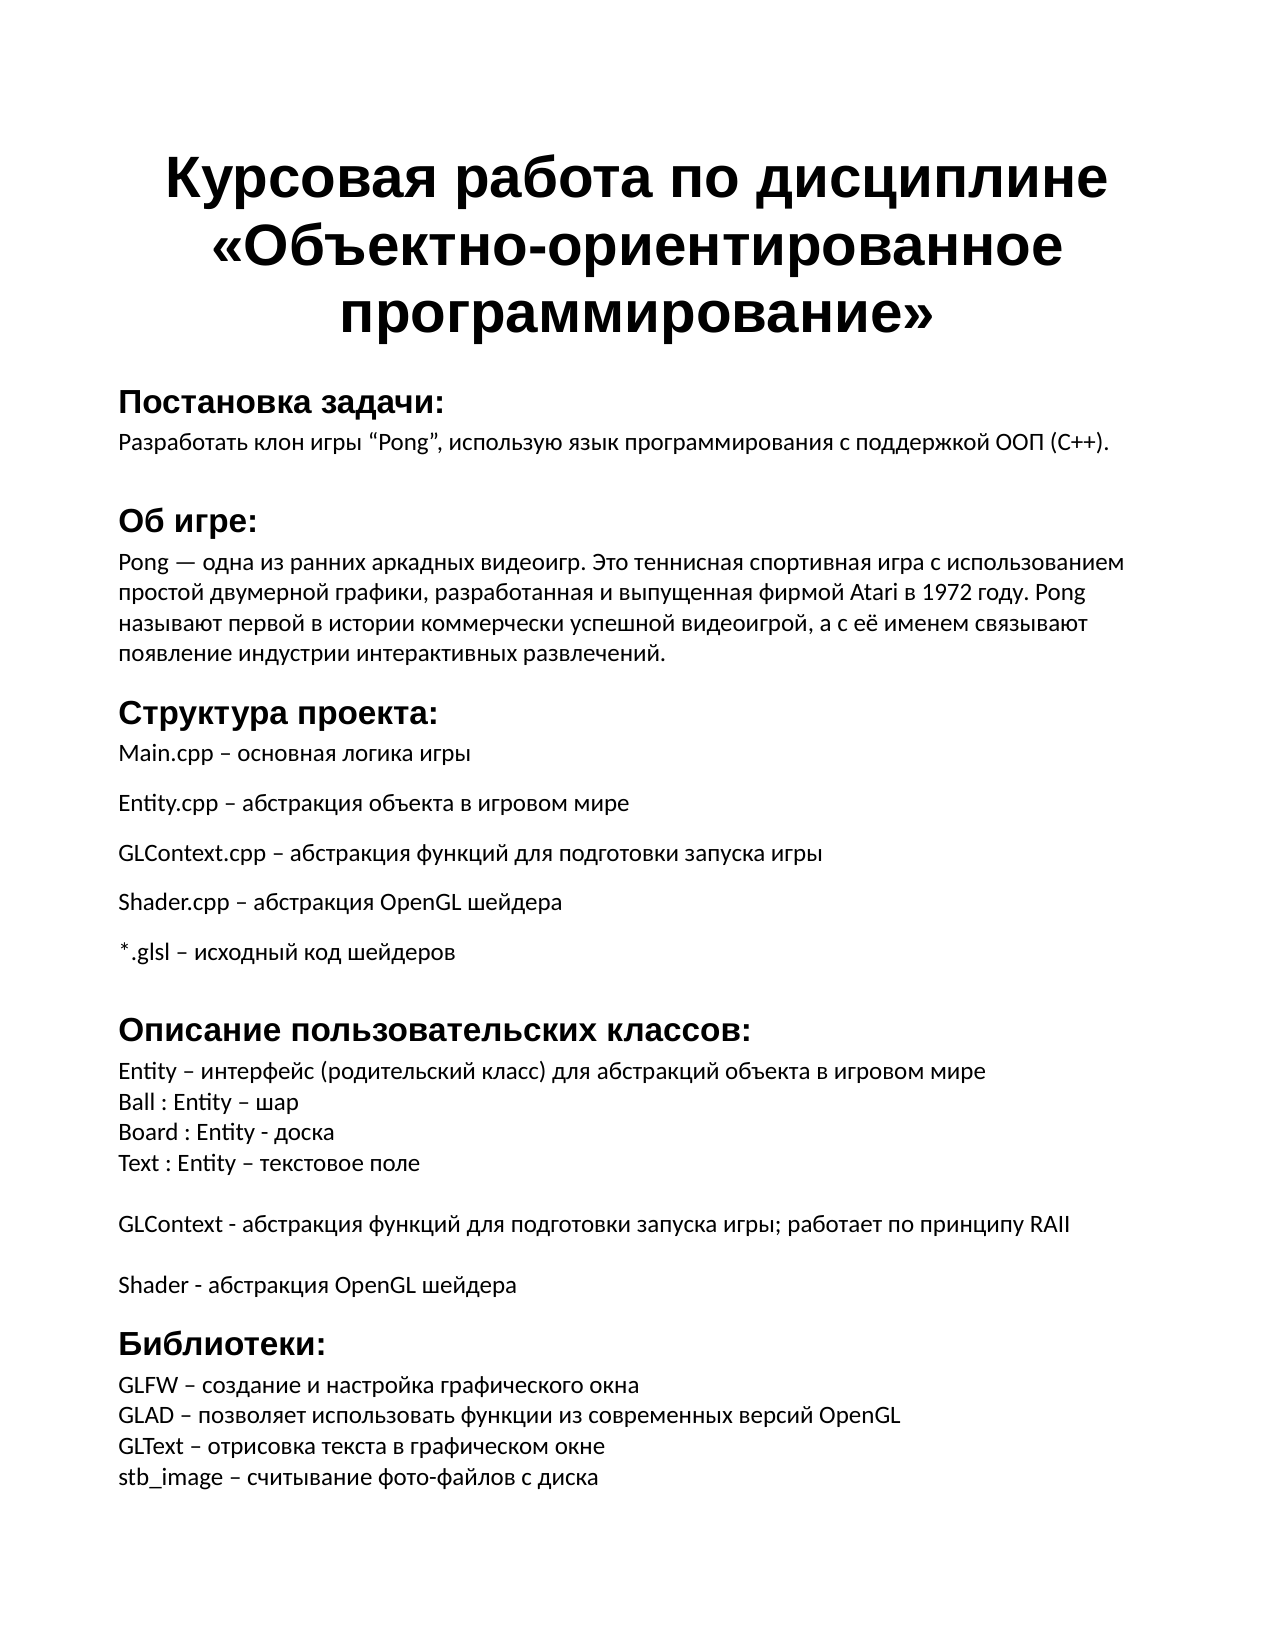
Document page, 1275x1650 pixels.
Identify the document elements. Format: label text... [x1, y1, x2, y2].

subtitle Структура проекта: [118, 693, 1157, 731]
subtitle Об игре: [118, 501, 1157, 539]
text Board : Entity - доска [118, 1116, 1157, 1147]
text Shader - абстракция OpenGL шейдера [118, 1269, 1157, 1299]
text *.glsl – исходный код шейдеров [118, 936, 1157, 966]
text Shader.cpp – абстракция OpenGL шейдера [118, 886, 1157, 917]
text Pong — одна из ранних аркадных видеоигр. Это теннисная спортивная игра с использованием простой двумерной графики, разработанная и выпущенная фирмой Atari в 1972 году. Pong называют первой в истории коммерчески успешной видеоигрой, а с её именем связывают появление индустрии интерактивных развлечений. [118, 546, 1157, 668]
text GLContext.cpp – абстракция функций для подготовки запуска игры [118, 837, 1157, 867]
text stb_image – считывание фото-файлов с диска [118, 1461, 1157, 1491]
text GLAD – позволяет использовать функции из современных версий OpenGL [118, 1399, 1157, 1430]
text Main.cpp – основная логика игры [118, 738, 1157, 768]
text GLFW – создание и настройка графического окна [118, 1369, 1157, 1399]
text Entity – интерфейс (родительский класс) для абстракций объекта в игровом мире [118, 1055, 1157, 1086]
text Entity.cpp – абстракция объекта в игровом мире [118, 787, 1157, 818]
subtitle Постановка задачи: [118, 382, 1157, 420]
title Курсовая работа по дисциплине «Объектно-ориентированное программирование» [118, 143, 1157, 344]
text GLText – отрисовка текста в графическом окне [118, 1430, 1157, 1461]
text GLContext - абстракция функций для подготовки запуска игры; работает по принципу RAII [118, 1208, 1157, 1238]
text Ball : Entity – шар [118, 1086, 1157, 1116]
subtitle Описание пользовательских классов: [118, 1011, 1157, 1049]
text Разработать клон игры “Pong”, использую язык программирования с поддержкой ООП (С++). [118, 427, 1157, 457]
subtitle Библиотеки: [118, 1324, 1157, 1363]
text Text : Entity – текстовое поле [118, 1147, 1157, 1177]
